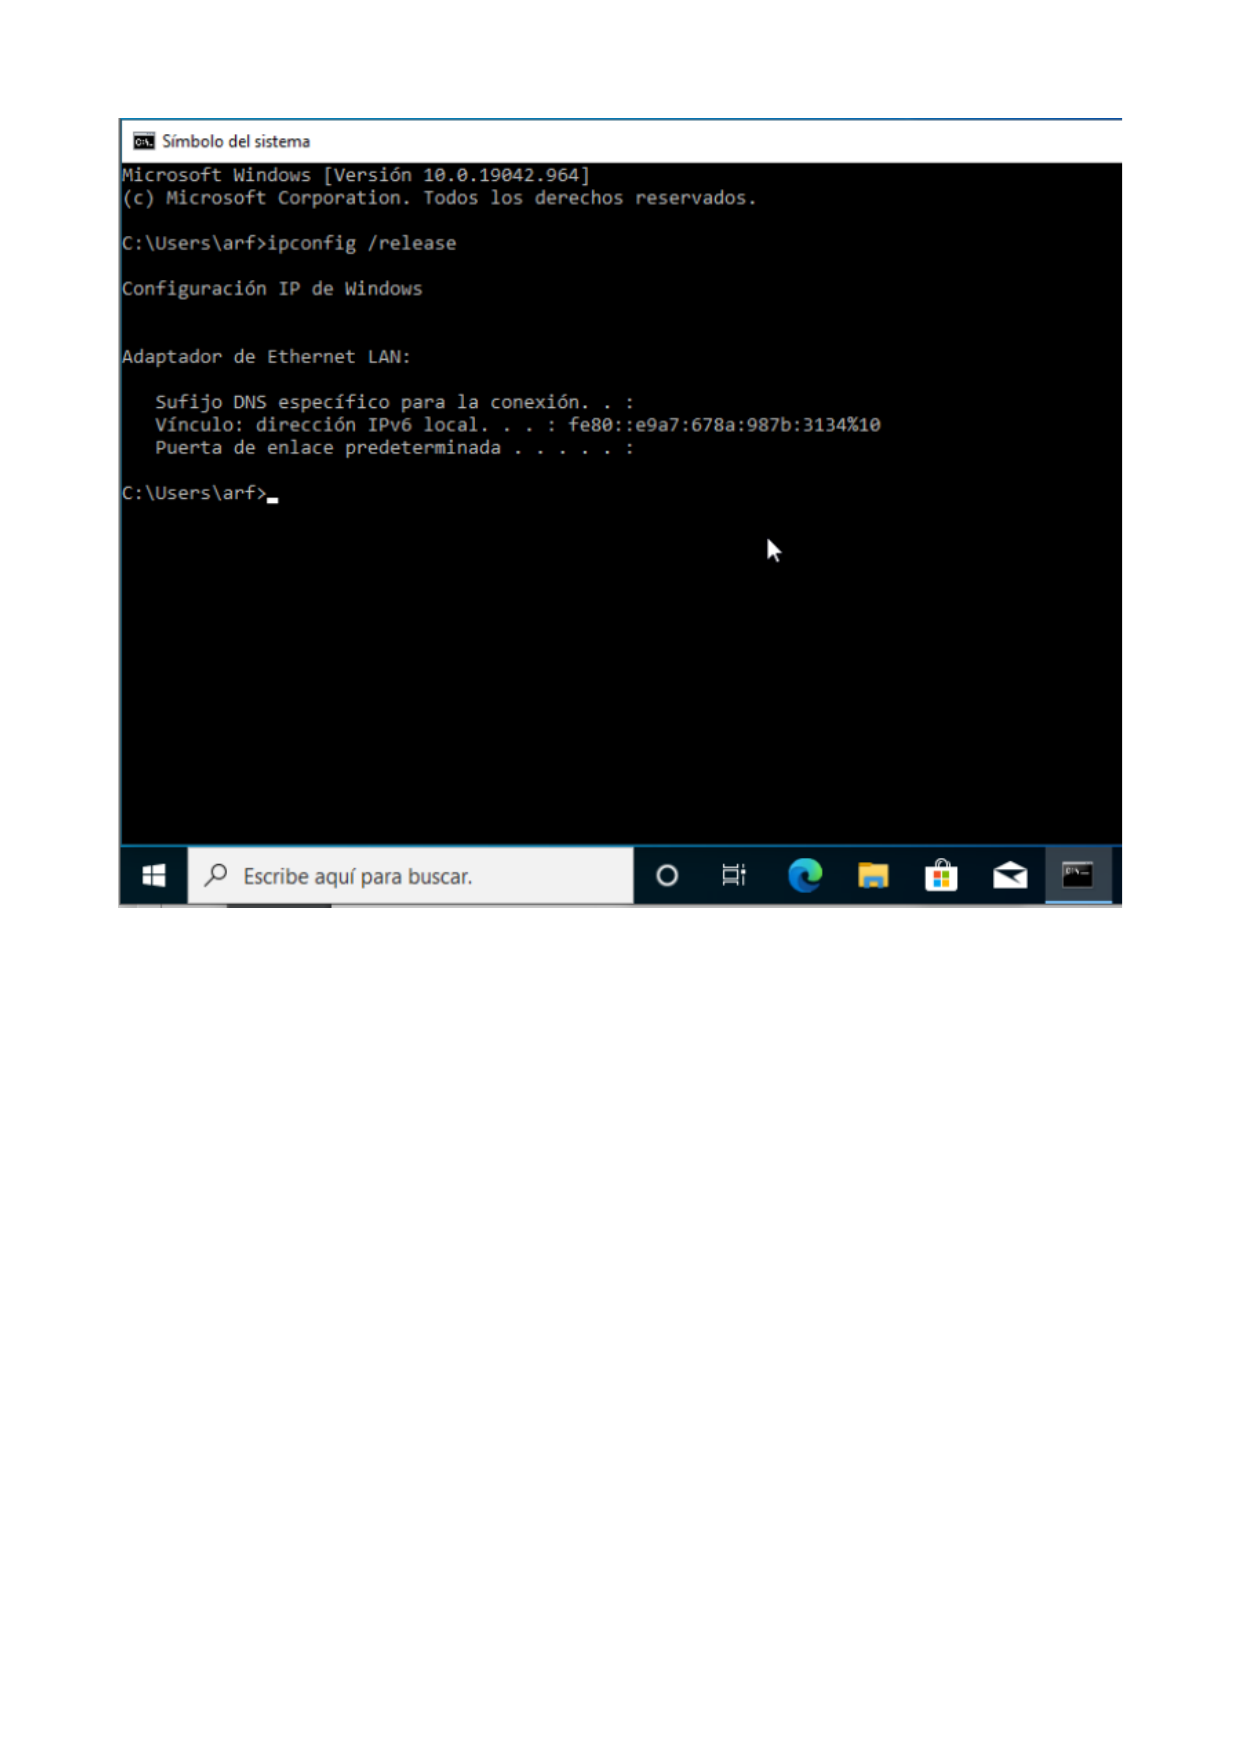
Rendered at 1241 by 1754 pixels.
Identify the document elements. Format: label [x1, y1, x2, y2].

picture [118, 118, 1123, 908]
